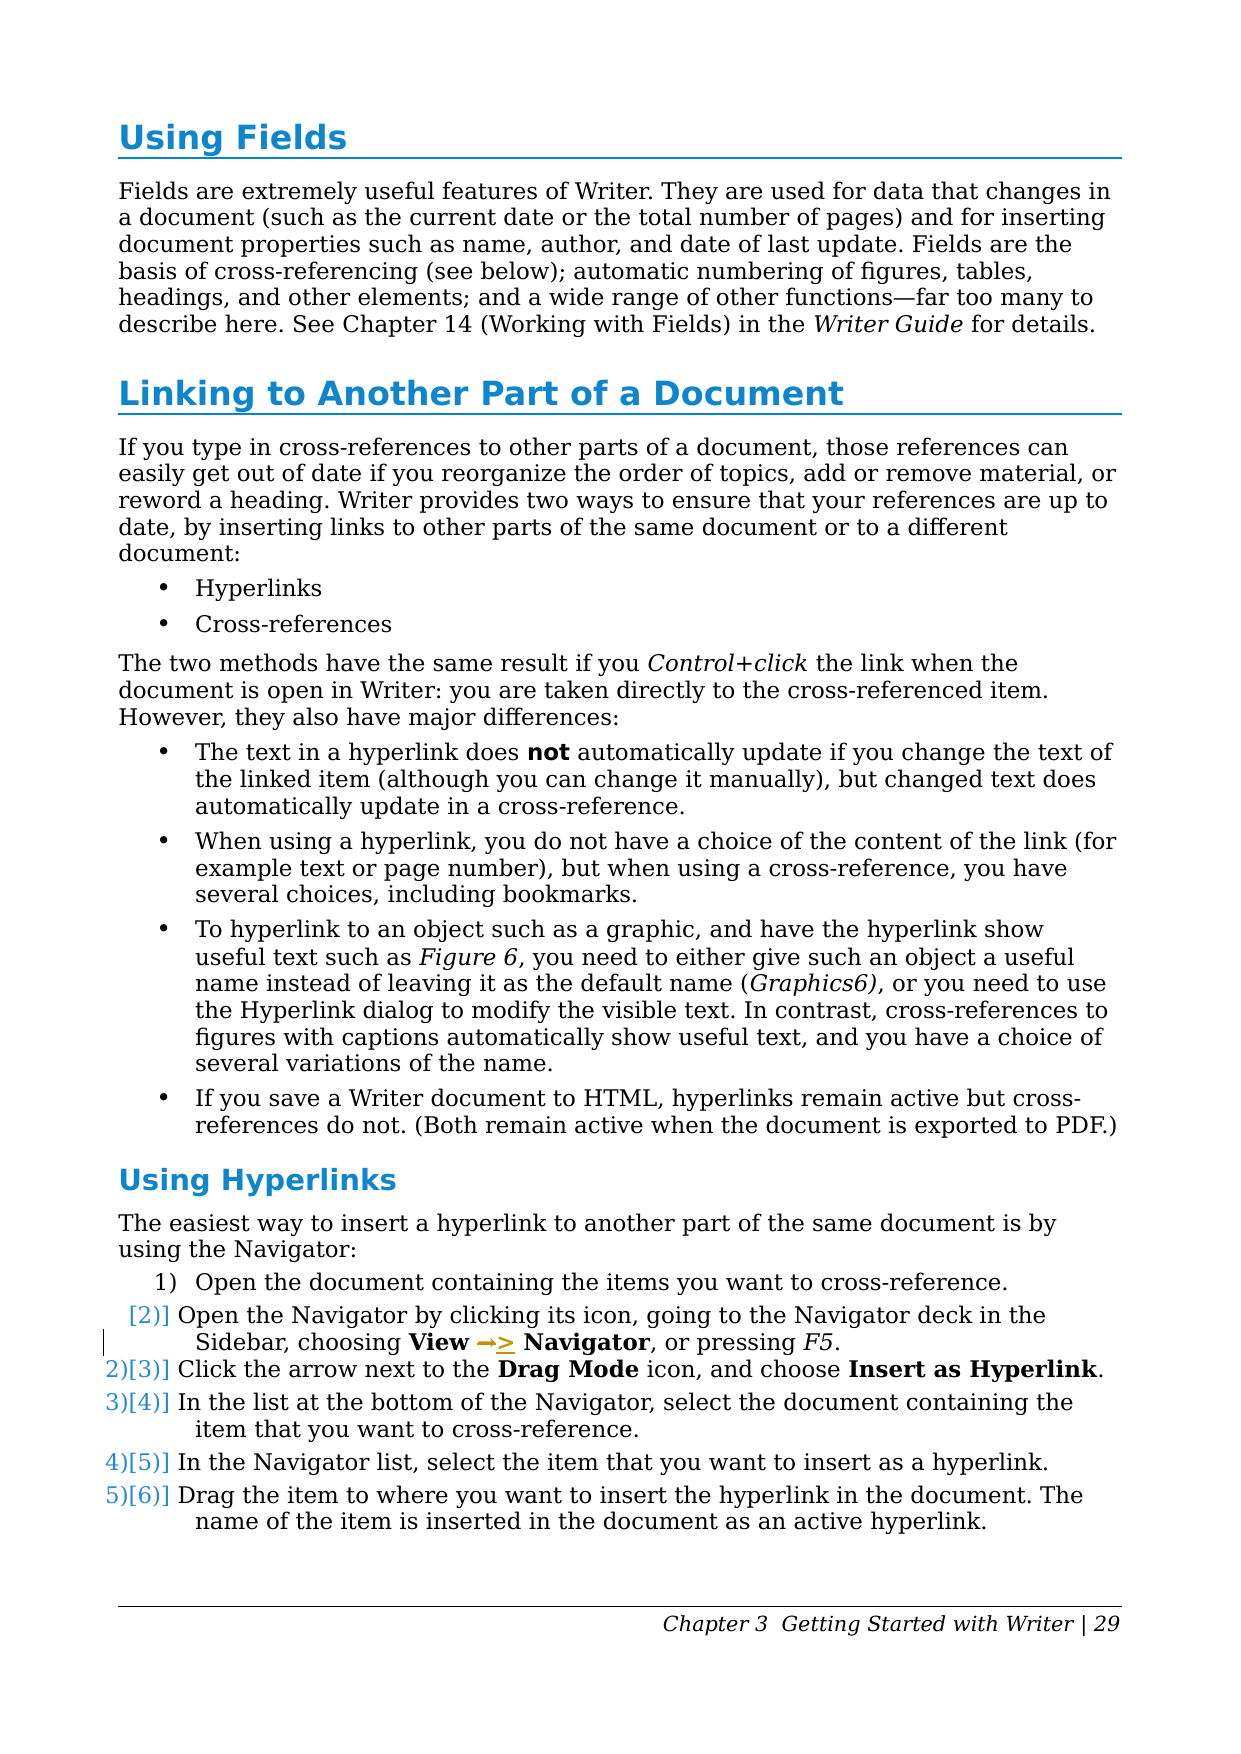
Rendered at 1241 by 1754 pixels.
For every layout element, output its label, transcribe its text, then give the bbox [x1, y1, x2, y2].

list If you save a Writer document to HTML, hyperlinks remain active but cross-references do not. (Both remain active when the document is exported to PDF.) [156, 1083, 1122, 1139]
list The easiest way to insert a hyperlink to another part of the same document is by using the Navigator: [118, 1210, 1122, 1263]
list The two methods have the same result if you Control+click the link when the document is open in Writer: you are taken directly to the cross-referenced item. However, they also have major differences: [118, 651, 1122, 731]
list Open the document containing the items you want to cross-reference. [177, 1269, 1122, 1296]
list Drag the item to where you want to insert the hyperlink in the document. The name of the item is inserted in the document as an active hyperlink. [177, 1482, 1122, 1535]
list Hyperlinks [156, 574, 1122, 603]
list In the Navigator list, select the item that you want to insert as a hyperlink. [177, 1449, 1122, 1476]
list Click the arrow next to the Drag Mode icon, and choose Insert as Hyperlink. [177, 1356, 1122, 1383]
subtitle Using Hyperlinks [118, 1163, 1122, 1197]
list In the list at the bottom of the Navigator, select the document containing the item that you want to cross-reference. [177, 1389, 1122, 1443]
list Cross-references [156, 609, 1122, 638]
subtitle Using Fields [118, 118, 1122, 157]
list When using a hyperlink, you do not have a choice of the content of the link (for example text or page number), but when using a cross-reference, you have several choices, including bookmarks. [156, 826, 1122, 908]
list Open the Navigator by clicking its icon, going to the Navigator deck in the Sidebar, choosing View > Navigator, or pressing F5. [177, 1302, 1122, 1356]
subtitle Linking to Another Part of a Document [118, 374, 1122, 413]
text Fields are extremely useful features of Writer. They are used for data that changes in a document (such as the current date or the total number of pages) and for inserting document properties such as name, author, and date of last update. Fields are the basis of cross-referencing (see below); automatic numbering of figures, tables, headings, and other elements; and a wide range of other functions—far too many to describe here. See Chapter 14 (Working with Fields) in the Writer Guide for details. [118, 178, 1122, 338]
list If you type in cross-references to other parts of a document, those references can easily get out of date if you reorganize the order of topics, add or remove material, or reword a heading. Writer provides two ways to ensure that your references are up to date, by inserting links to other parts of the same document or to a different document: [118, 434, 1122, 567]
list To hyperlink to an object such as a graphic, and have the hyperlink show useful text such as Figure 6, you need to either give such an object a useful name instead of leaving it as the default name (Graphics6), or you need to use the Hyperlink dialog to modify the visible text. In contrast, cross-references to figures with captions automatically show useful text, and you have a choice of several variations of the name. [156, 914, 1122, 1077]
list The text in a hyperlink does not automatically update if you change the text of the linked item (although you can change it manually), but changed text does automatically update in a cross-reference. [156, 737, 1122, 819]
